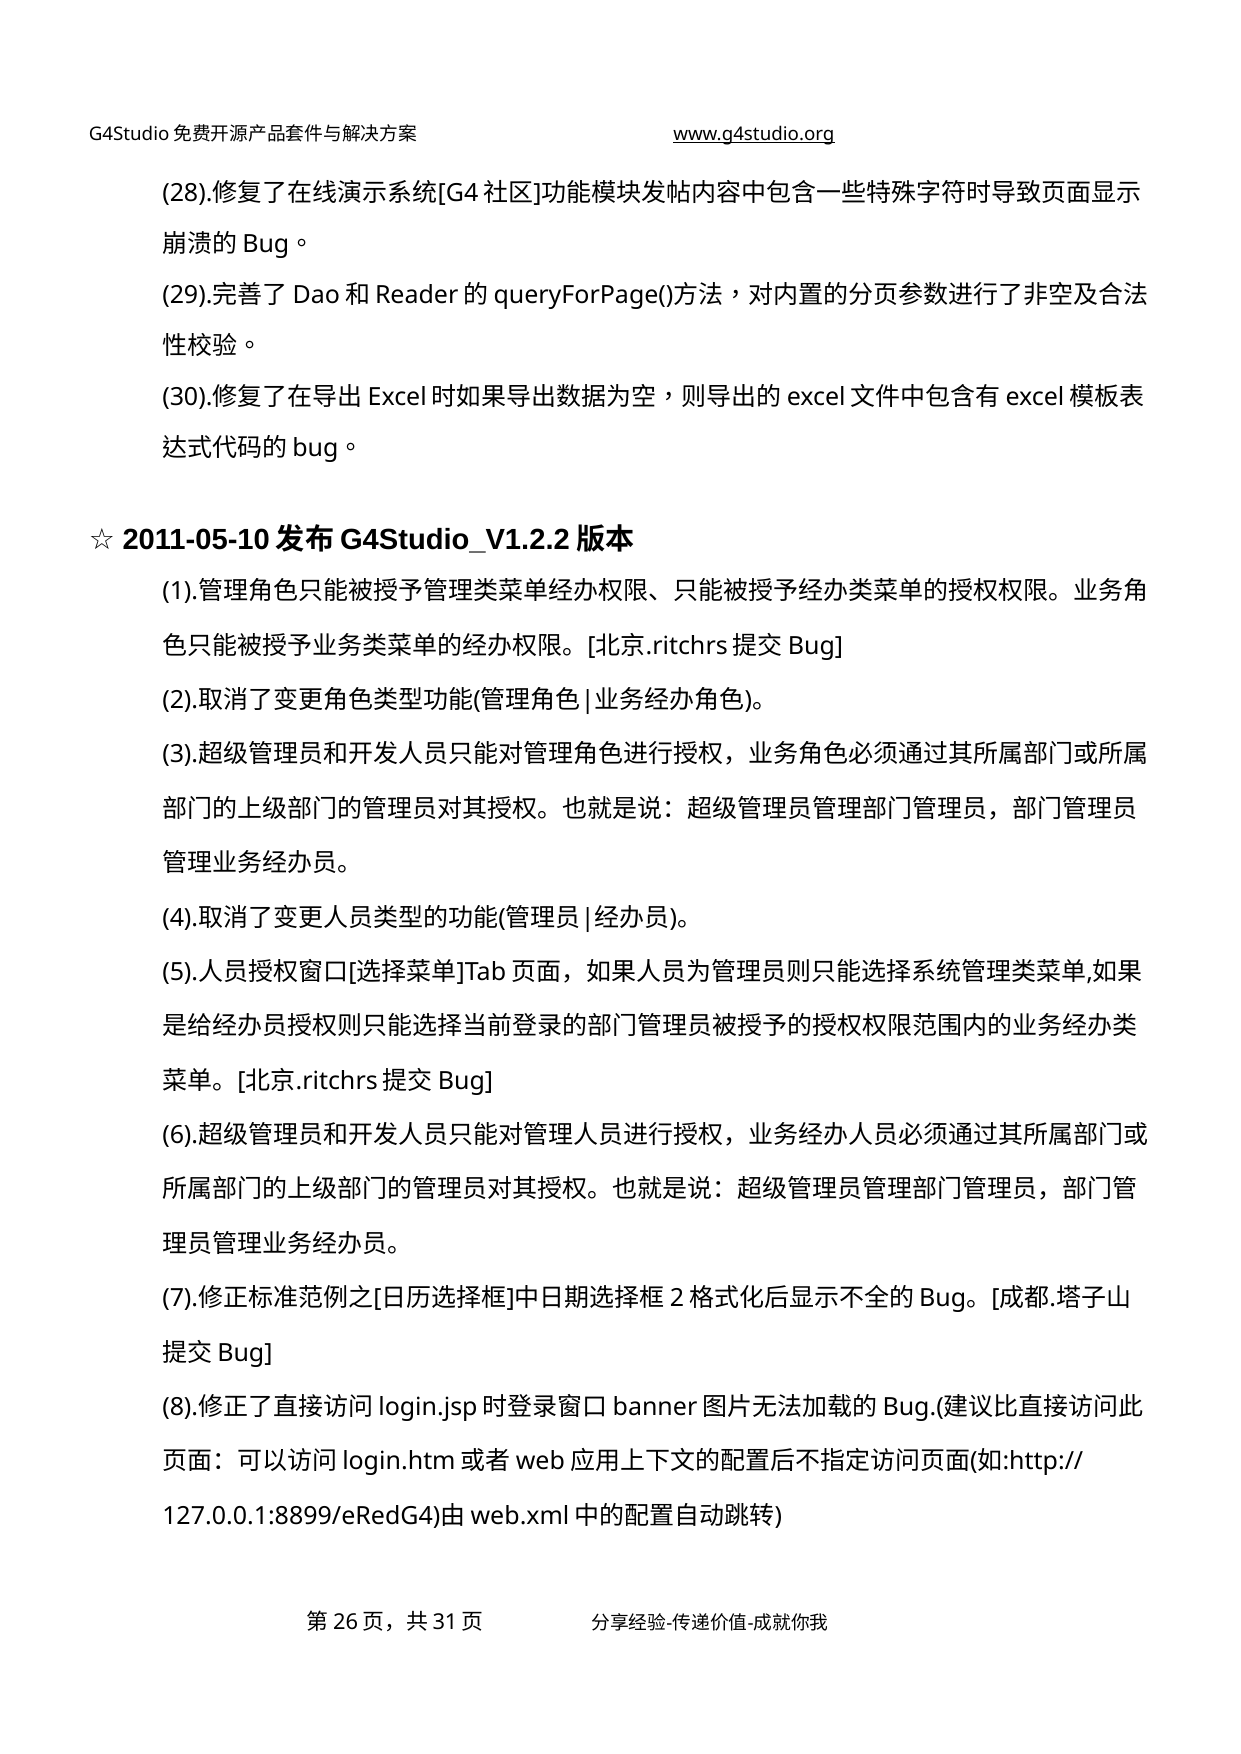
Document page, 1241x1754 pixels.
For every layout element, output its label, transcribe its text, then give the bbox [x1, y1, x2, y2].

text (28).修复了在线演示系统[G4社区]功能模块发帖内容中包含一些特殊字符时导致页面显示崩溃的Bug。 (29).完善了Dao和Reader的queryForPage()方法，对内置的分页参数进行了非空及合法性校验。 (30).修复了在导出Excel时如果导出数据为空，则导出的excel文件中包含有excel模板表达式代码的bug。 [162, 175, 1152, 464]
text (1).管理角色只能被授予管理类菜单经办权限、只能被授予经办类菜单的授权权限。业务角色只能被授予业务类菜单的经办权限。[北京.ritchrs提交Bug] (2).取消了变更角色类型功能(管理角色|业务经办角色)。 (3).超级管理员和开发人员只能对管理角色进行授权，业务角色必须通过其所属部门或所属部门的上级部门的管理员对其授权。也就是说：超级管理员管理部门管理员，部门管理员管理业务经办员。 (4).取消了变更人员类型的功能(管理员|经办员)。 (5).人员授权窗口[选择菜单]Tab页面，如果人员为管理员则只能选择系统管理类菜单,如果是给经办员授权则只能选择当前登录的部门管理员被授予的授权权限范围内的业务经办类菜单。[北京.ritchrs提交Bug] (6).超级管理员和开发人员只能对管理人员进行授权，业务经办人员必须通过其所属部门或所属部门的上级部门的管理员对其授权。也就是说：超级管理员管理部门管理员，部门管理员管理业务经办员。 (7).修正标准范例之[日历选择框]中日期选择框2格式化后显示不全的Bug。[成都.塔子山提交Bug] (8).修正了直接访问login.jsp时登录窗口banner图片无法加载的Bug.(建议比直接访问此页面：可以访问login.htm或者web应用上下文的配置后不指定访问页面(如:http://127.0.0.1:8899/eRedG4)由web.xml中的配置自动跳转) [162, 571, 1152, 1531]
subtitle ☆ 2011-05-10发布G4Studio_V1.2.2版本 [88, 518, 1152, 558]
